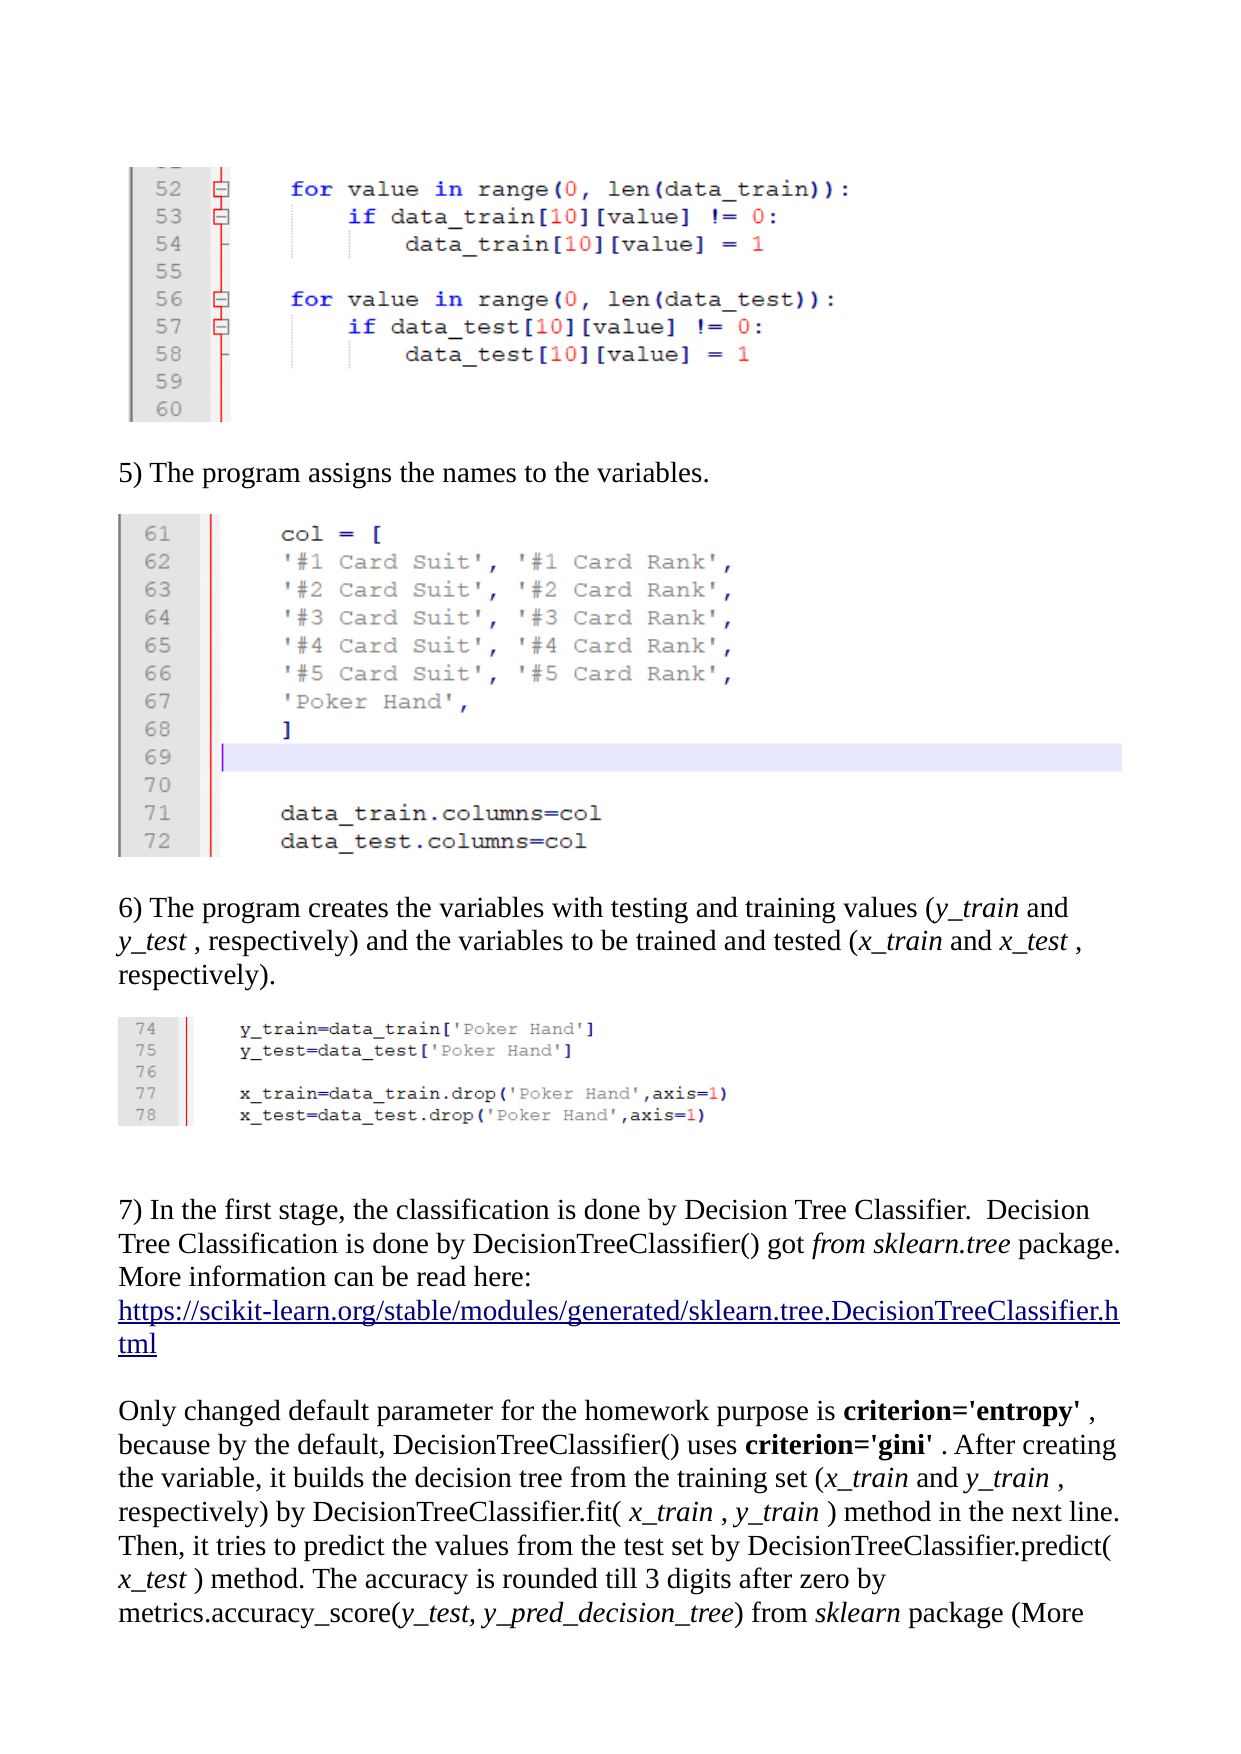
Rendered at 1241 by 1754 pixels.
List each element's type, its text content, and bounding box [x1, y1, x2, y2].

text 7) In the first stage, the classification is done by Decision Tree Classifier. Decision Tree Classification is done by DecisionTreeClassifier() got from sklearn.tree package. More information can be read here: https://scikit-learn.org/stable/modules/generated/sklearn.tree.DecisionTreeClassifier.html [118, 1192, 1122, 1360]
text Only changed default parameter for the homework purpose is criterion='entropy' , because by the default, DecisionTreeClassifier() uses criterion='gini' . After creating the variable, it builds the decision tree from the training set (x_train and y_train , respectively) by DecisionTreeClassifier.fit( x_train , y_train ) method in the next line. Then, it tries to predict the values from the test set by DecisionTreeClassifier.predict( x_test ) method. The accuracy is rounded till 3 digits after zero by metrics.accuracy_score(y_test, y_pred_decision_tree) from sklearn package (More [118, 1393, 1122, 1628]
text 5) The program assigns the names to the variables. [118, 455, 1122, 488]
picture [127, 167, 1132, 422]
picture [118, 514, 1123, 857]
text 6) The program creates the variables with testing and training values (y_train and y_test , respectively) and the variables to be trained and tested (x_train and x_test , respectively). [118, 890, 1122, 991]
picture [118, 1017, 1123, 1126]
